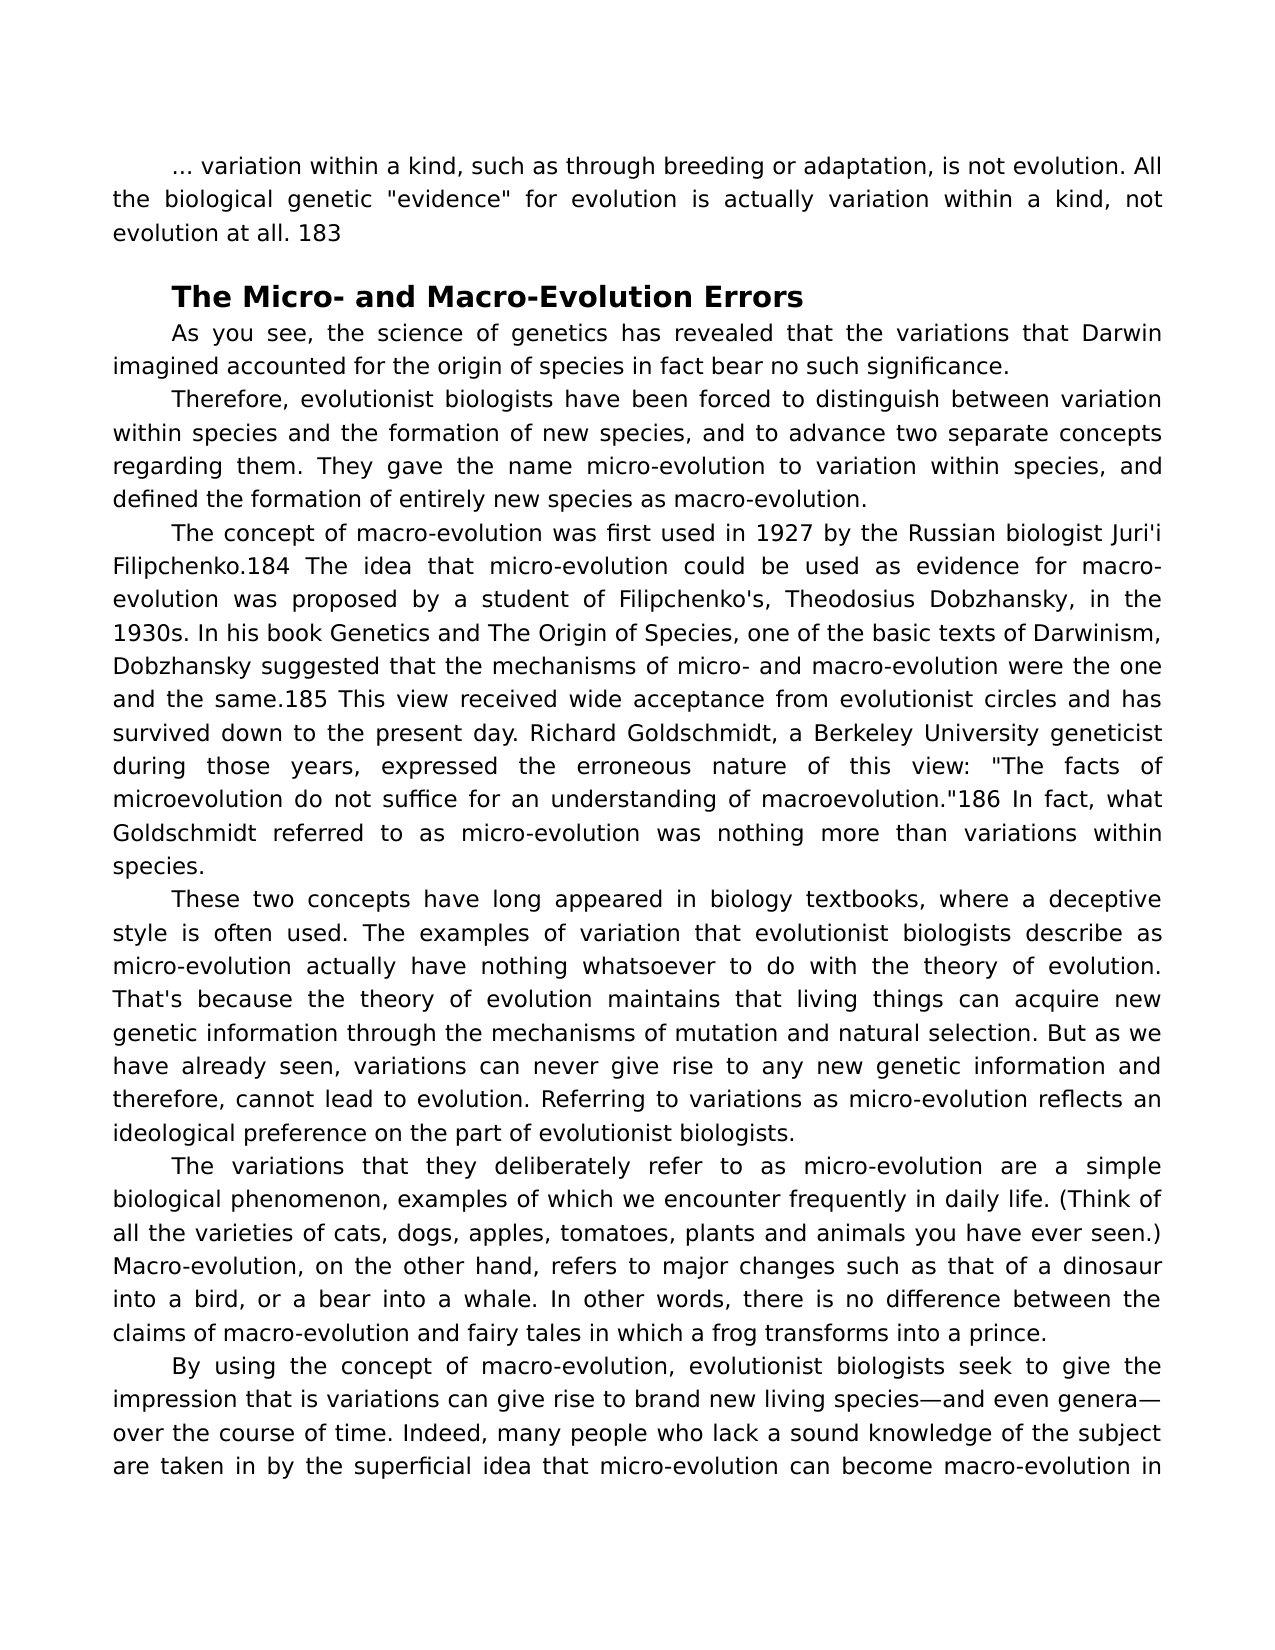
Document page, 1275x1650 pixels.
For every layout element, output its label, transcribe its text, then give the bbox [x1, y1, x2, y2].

text The variations that they deliberately refer to as micro-evolution are a simple biological phenomenon, examples of which we encounter frequently in daily life. (Think of all the varieties of cats, dogs, apples, tomatoes, plants and animals you have ever seen.) Macro-evolution, on the other hand, refers to major changes such as that of a dinosaur into a bird, or a bear into a whale. In other words, there is no difference between the claims of macro-evolution and fairy tales in which a frog transforms into a prince. [112, 1148, 1163, 1348]
text As you see, the science of genetics has revealed that the variations that Darwin imagined accounted for the origin of species in fact bear no such significance. [112, 314, 1163, 381]
text These two concepts have long appeared in biology textbooks, where a deceptive style is often used. The examples of variation that evolutionist biologists describe as micro-evolution actually have nothing whatsoever to do with the theory of evolution. That's because the theory of evolution maintains that living things can acquire new genetic information through the mechanisms of mutation and natural selection. But as we have already seen, variations can never give rise to any new genetic information and therefore, cannot lead to evolution. Referring to variations as micro-evolution reflects an ideological preference on the part of evolutionist biologists. [112, 881, 1163, 1148]
text Therefore, evolutionist biologists have been forced to distinguish between variation within species and the formation of new species, and to advance two separate concepts regarding them. They gave the name micro-evolution to variation within species, and defined the formation of entirely new species as macro-evolution. [112, 381, 1163, 514]
text ... variation within a kind, such as through breeding or adaptation, is not evolution. All the biological genetic "evidence" for evolution is actually variation within a kind, not evolution at all. 183 [112, 148, 1163, 248]
text The Micro- and Macro-Evolution Errors [112, 281, 1163, 314]
text By using the concept of macro-evolution, evolutionist biologists seek to give the impression that is variations can give rise to brand new living species—and even genera—over the course of time. Indeed, many people who lack a sound knowledge of the subject are taken in by the superficial idea that micro-evolution can become macro-evolution in [112, 1348, 1163, 1481]
text The concept of macro-evolution was first used in 1927 by the Russian biologist Juri'i Filipchenko.184 The idea that micro-evolution could be used as evidence for macro-evolution was proposed by a student of Filipchenko's, Theodosius Dobzhansky, in the 1930s. In his book Genetics and The Origin of Species, one of the basic texts of Darwinism, Dobzhansky suggested that the mechanisms of micro- and macro-evolution were the one and the same.185 This view received wide acceptance from evolutionist circles and has survived down to the present day. Richard Goldschmidt, a Berkeley University geneticist during those years, expressed the erroneous nature of this view: "The facts of microevolution do not suffice for an understanding of macroevolution."186 In fact, what Goldschmidt referred to as micro-evolution was nothing more than variations within species. [112, 514, 1163, 881]
